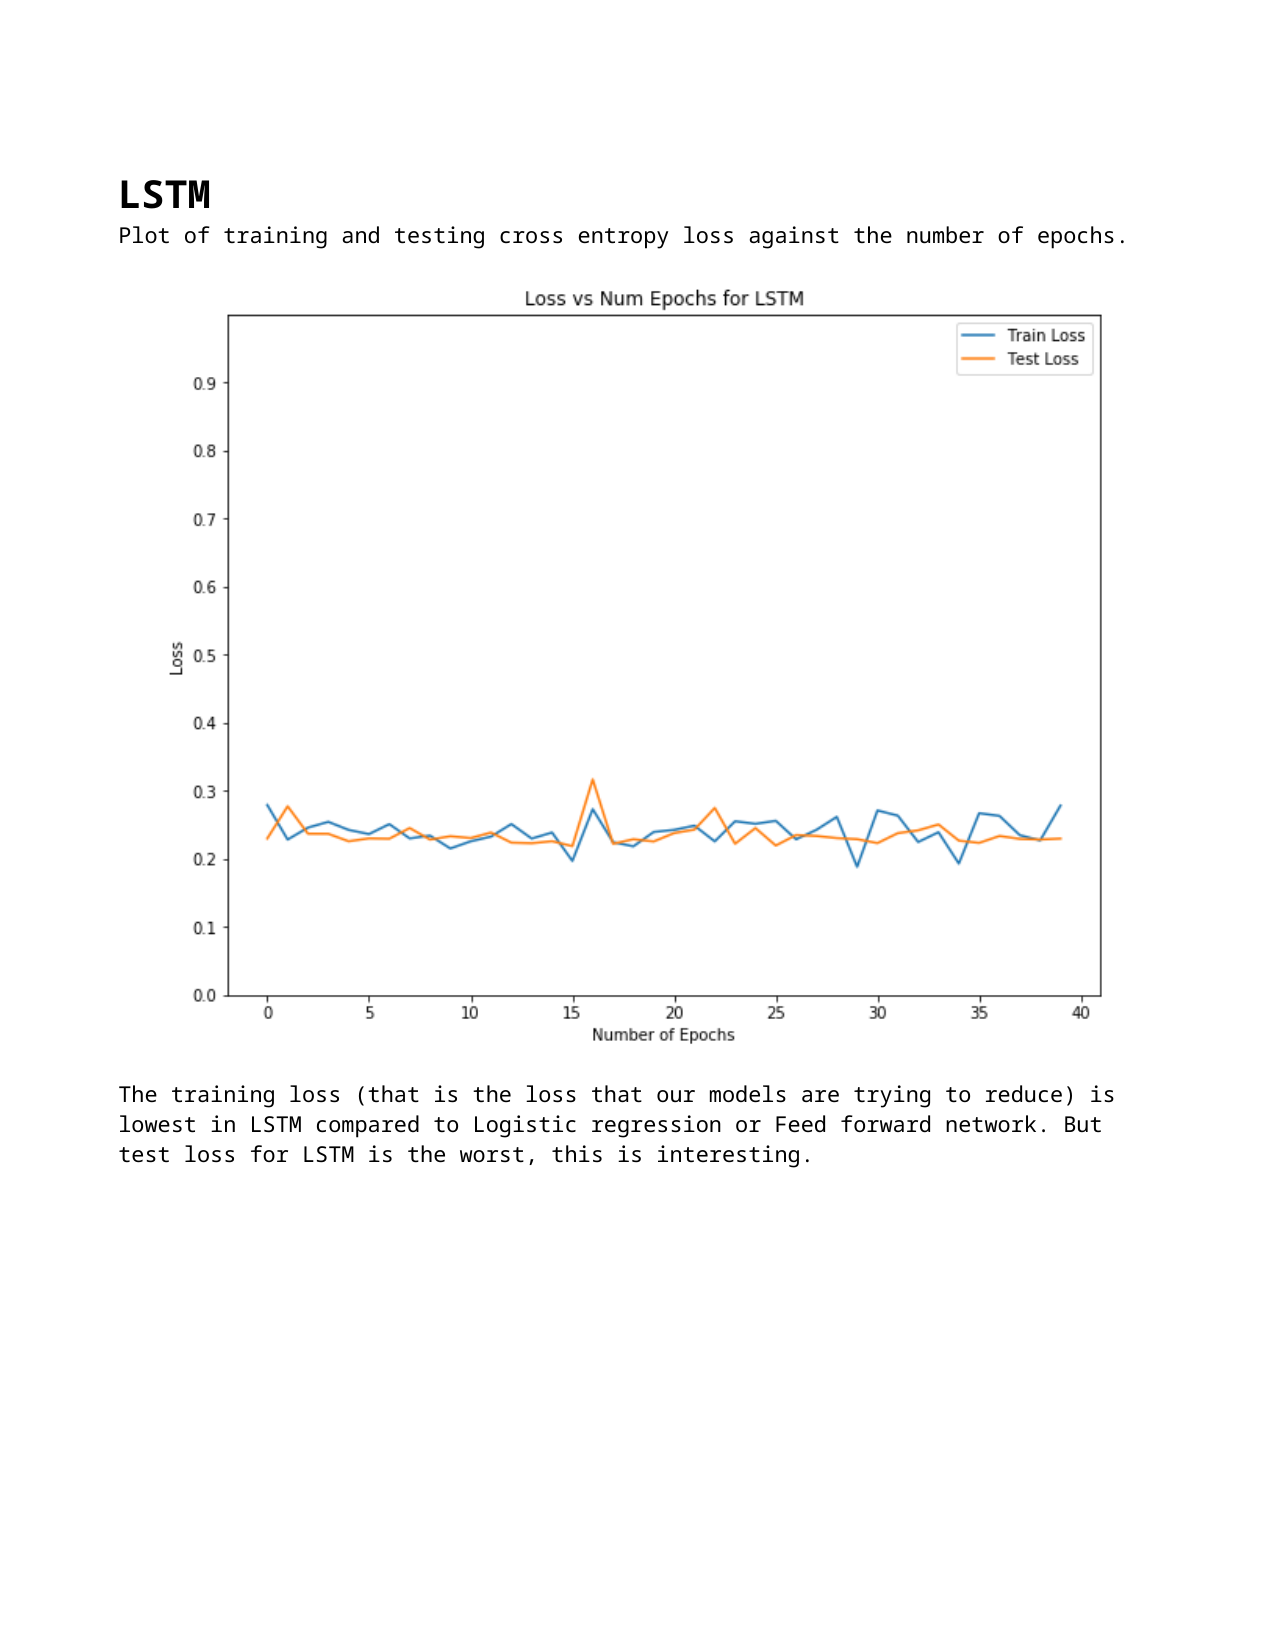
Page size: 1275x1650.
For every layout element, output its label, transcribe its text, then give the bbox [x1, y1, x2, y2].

picture [159, 279, 1116, 1055]
text The training loss (that is the loss that our models are trying to reduce) is lowest in LSTM compared to Logistic regression or Feed forward network. But test loss for LSTM is the worst, this is interesting. [118, 1079, 1157, 1169]
text LSTM [118, 168, 1157, 220]
text Plot of training and testing cross entropy loss against the number of epochs. [118, 220, 1157, 250]
